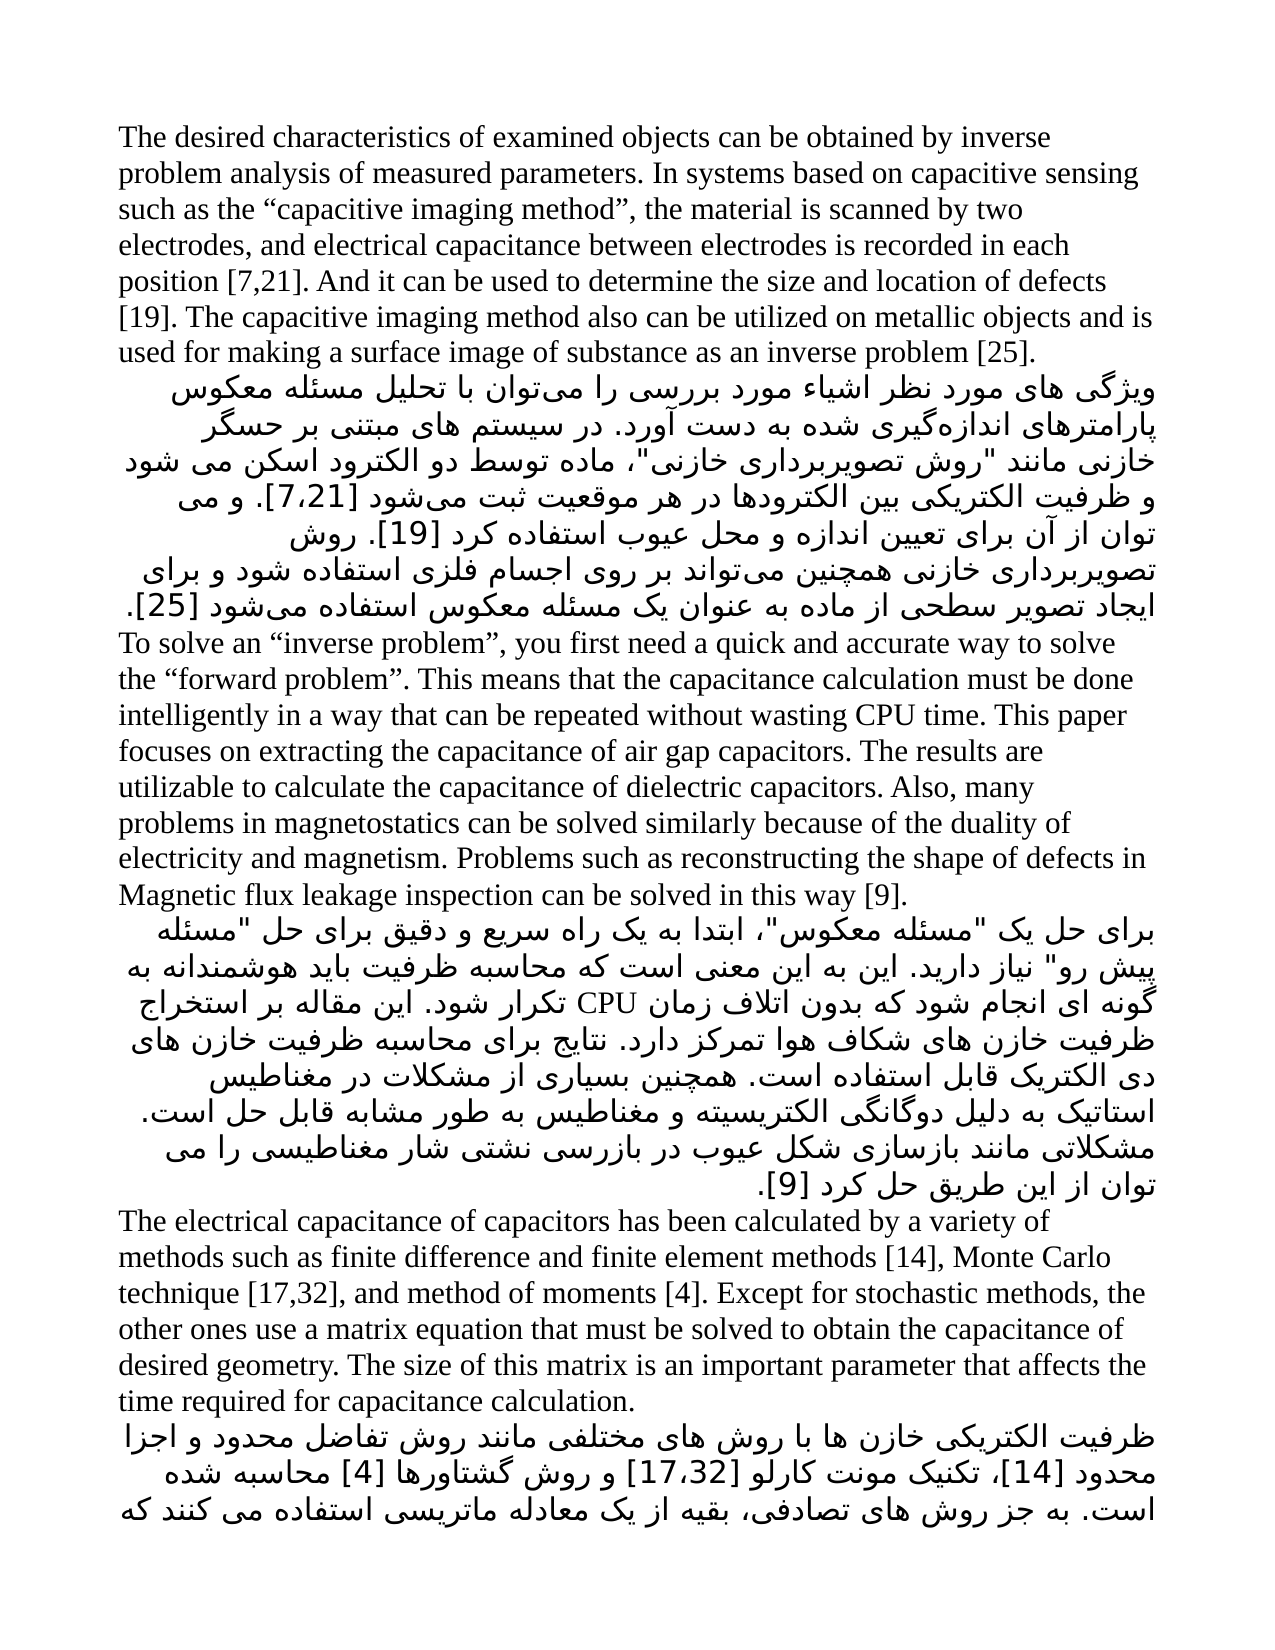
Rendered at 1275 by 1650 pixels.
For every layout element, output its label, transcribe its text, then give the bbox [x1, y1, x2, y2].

text ظرفیت الکتریکی خازن ها با روش های مختلفی مانند روش تفاضل محدود و اجزا محدود [14]، تکنیک مونت کارلو [17،32] و روش گشتاورها [4] محاسبه شده است. به جز روش های تصادفی، بقیه از یک معادله ماتریسی استفاده می کنند که باید حل شود تا ظرفیت هندسه مورد نظر به دست آید. اندازه این ماتریس یک پارامتر مهم است که بر زمان مورد نیاز برای محاسبه ظرفیت تاثیر می گذارد. [118, 1418, 1157, 1527]
text برای حل یک "مسئله معکوس"، ابتدا به یک راه سریع و دقیق برای حل "مسئله پیش رو" نیاز دارید. این به این معنی است که محاسبه ظرفیت باید هوشمندانه به گونه ای انجام شود که بدون اتلاف زمان CPU تکرار شود. این مقاله بر استخراج ظرفیت خازن های شکاف هوا تمرکز دارد. نتایج برای محاسبه ظرفیت خازن های دی الکتریک قابل استفاده است. همچنین بسیاری از مشکلات در مغناطیس استاتیک به دلیل دوگانگی الکتریسیته و مغناطیس به طور مشابه قابل حل است. مشکلاتی مانند بازسازی شکل عیوب در بازرسی نشتی شار مغناطیسی را می توان از این طریق حل کرد [9]. [118, 912, 1157, 1203]
text The desired characteristics of examined objects can be obtained by inverse problem analysis of measured parameters. In systems based on capacitive sensing such as the “capacitive imaging method”, the material is scanned by two electrodes, and electrical capacitance between electrodes is recorded in each position [7,21]. And it can be used to determine the size and location of defects [19]. The capacitive imaging method also can be utilized on metallic objects and is used for making a surface image of substance as an inverse problem [25]. [118, 118, 1157, 370]
text The electrical capacitance of capacitors has been calculated by a variety of methods such as finite difference and finite element methods [14], Monte Carlo technique [17,32], and method of moments [4]. Except for stochastic methods, the other ones use a matrix equation that must be solved to obtain the capacitance of desired geometry. The size of this matrix is an important parameter that affects the time required for capacitance calculation. [118, 1203, 1157, 1418]
text ویژگی های مورد نظر اشیاء مورد بررسی را می‌توان با تحلیل مسئله معکوس پارامترهای اندازه‌گیری شده به دست آورد. در سیستم های مبتنی بر حسگر خازنی مانند "روش تصویربرداری خازنی"، ماده توسط دو الکترود اسکن می شود و ظرفیت الکتریکی بین الکترودها در هر موقعیت ثبت می‌شود [7،21]. و می توان از آن برای تعیین اندازه و محل عیوب استفاده کرد [19]. روش تصویربرداری خازنی همچنین می‌تواند بر روی اجسام فلزی استفاده شود و برای ایجاد تصویر سطحی از ماده به عنوان یک مسئله معکوس استفاده می‌شود [25]. [118, 370, 1157, 624]
text To solve an “inverse problem”, you first need a quick and accurate way to solve the “forward problem”. This means that the capacitance calculation must be done intelligently in a way that can be repeated without wasting CPU time. This paper focuses on extracting the capacitance of air gap capacitors. The results are utilizable to calculate the capacitance of dielectric capacitors. Also, many problems in magnetostatics can be solved similarly because of the duality of electricity and magnetism. Problems such as reconstructing the shape of defects in Magnetic flux leakage inspection can be solved in this way [9]. [118, 624, 1157, 912]
